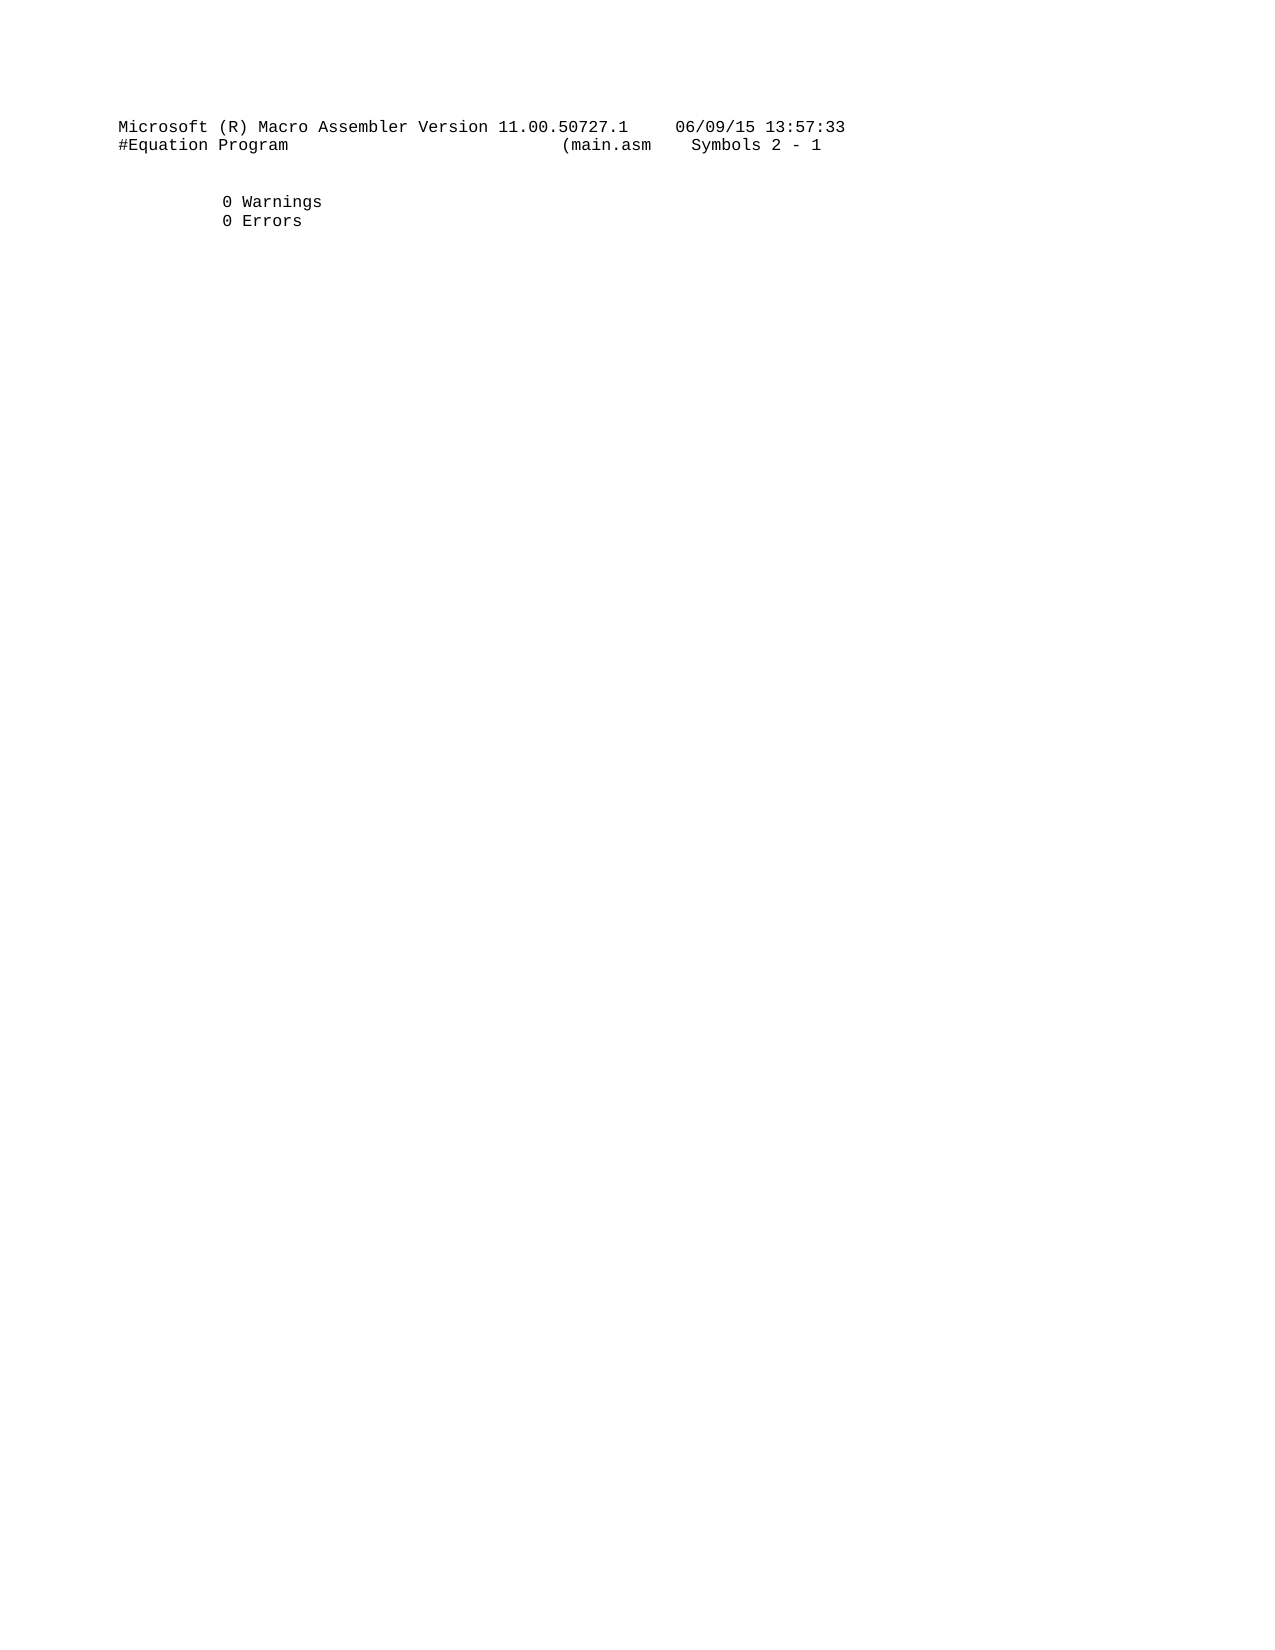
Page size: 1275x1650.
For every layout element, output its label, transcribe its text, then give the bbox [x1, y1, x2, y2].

text Microsoft (R) Macro Assembler Version 11.00.50727.1 06/09/15 13:57:33 [118, 118, 1157, 137]
text #Equation Program (main.asm Symbols 2 - 1 [118, 137, 1157, 156]
text 0 Warnings [118, 193, 1157, 212]
text 0 Errors [118, 212, 1157, 231]
